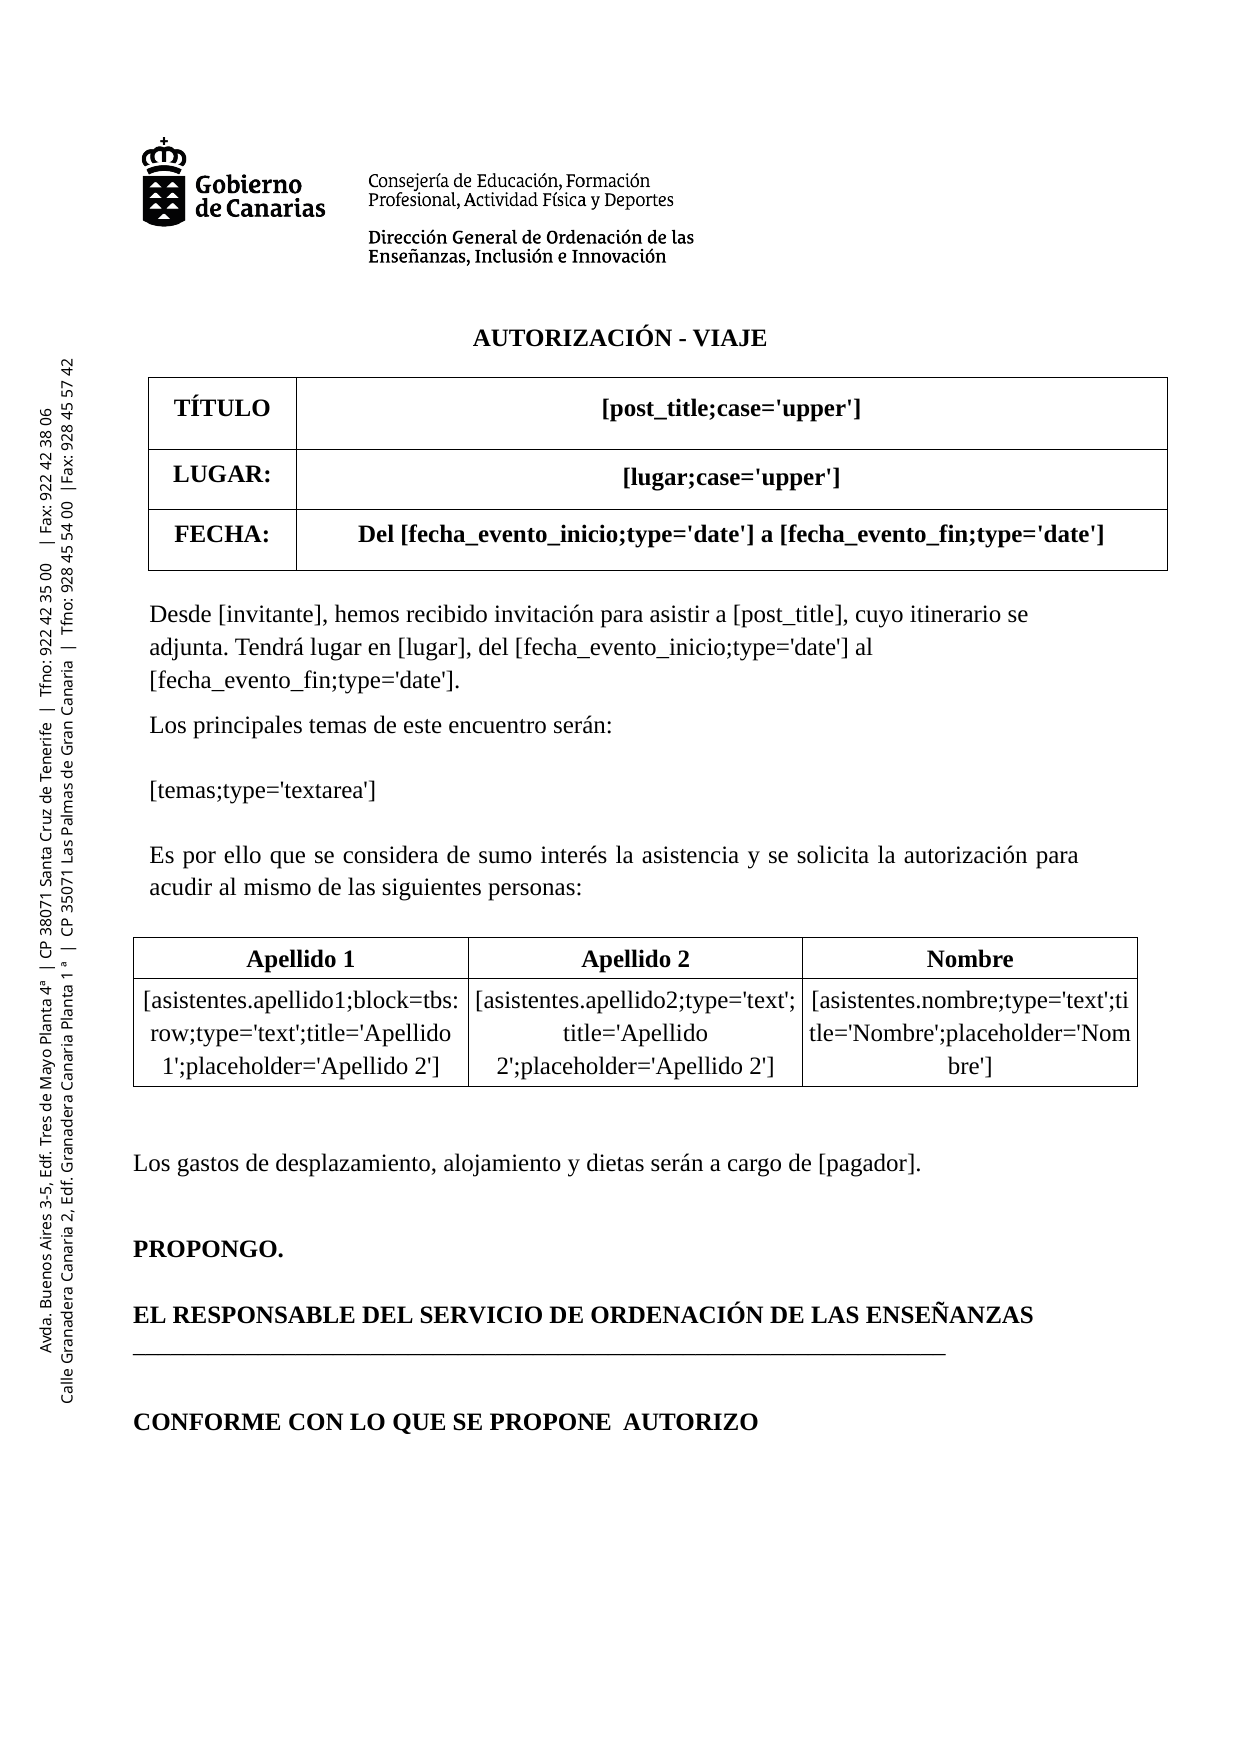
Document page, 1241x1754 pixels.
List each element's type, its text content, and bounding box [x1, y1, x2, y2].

text PROPONGO. [133, 1234, 1107, 1263]
table_cell LUGAR: [149, 450, 296, 509]
table_cell [asistentes.apellido2;type='text';title='Apellido 2';placeholder='Apellido 2'] [469, 979, 802, 1086]
table_header Apellido 2 [469, 938, 802, 978]
text _________________________________________________________________ [133, 1329, 1107, 1357]
text Los principales temas de este encuentro serán: [149, 710, 1080, 739]
text CONFORME CON LO QUE SE PROPONE AUTORIZO [133, 1407, 1076, 1435]
text Desde [invitante], hemos recibido invitación para asistir a [post_title], cuyo itinerario se adjunta. Tendrá lugar en [lugar], del [fecha_evento_inicio;type='date'] al [fecha_evento_fin;type='date']. [149, 599, 1079, 694]
table_header [post_title;case='upper'] [297, 378, 1167, 449]
text Los gastos de desplazamiento, alojamiento y dietas serán a cargo de [pagador]. [133, 1148, 1107, 1176]
table_cell FECHA: [149, 510, 296, 569]
table_header Nombre [803, 938, 1137, 978]
text Es por ello que se considera de sumo interés la asistencia y se solicita la autorización para acudir al mismo de las siguientes personas: [149, 840, 1079, 901]
table_header Apellido 1 [134, 938, 468, 978]
table_cell [asistentes.nombre;type='text';title='Nombre';placeholder='Nombre'] [803, 979, 1137, 1086]
table_header TÍTULO [149, 378, 296, 449]
text EL RESPONSABLE DEL SERVICIO DE ORDENACIÓN DE LAS ENSEÑANZAS [133, 1300, 1107, 1329]
text [temas;type='textarea'] [149, 743, 1080, 804]
table_cell Del [fecha_evento_inicio;type='date'] a [fecha_evento_fin;type='date'] [297, 510, 1167, 569]
table_cell [asistentes.apellido1;block=tbs:row;type='text';title='Apellido 1';placeholder='Apellido 2'] [134, 979, 468, 1086]
table_cell [lugar;case='upper'] [297, 450, 1167, 509]
text AUTORIZACIÓN - VIAJE [133, 323, 1107, 352]
picture [141, 137, 694, 266]
